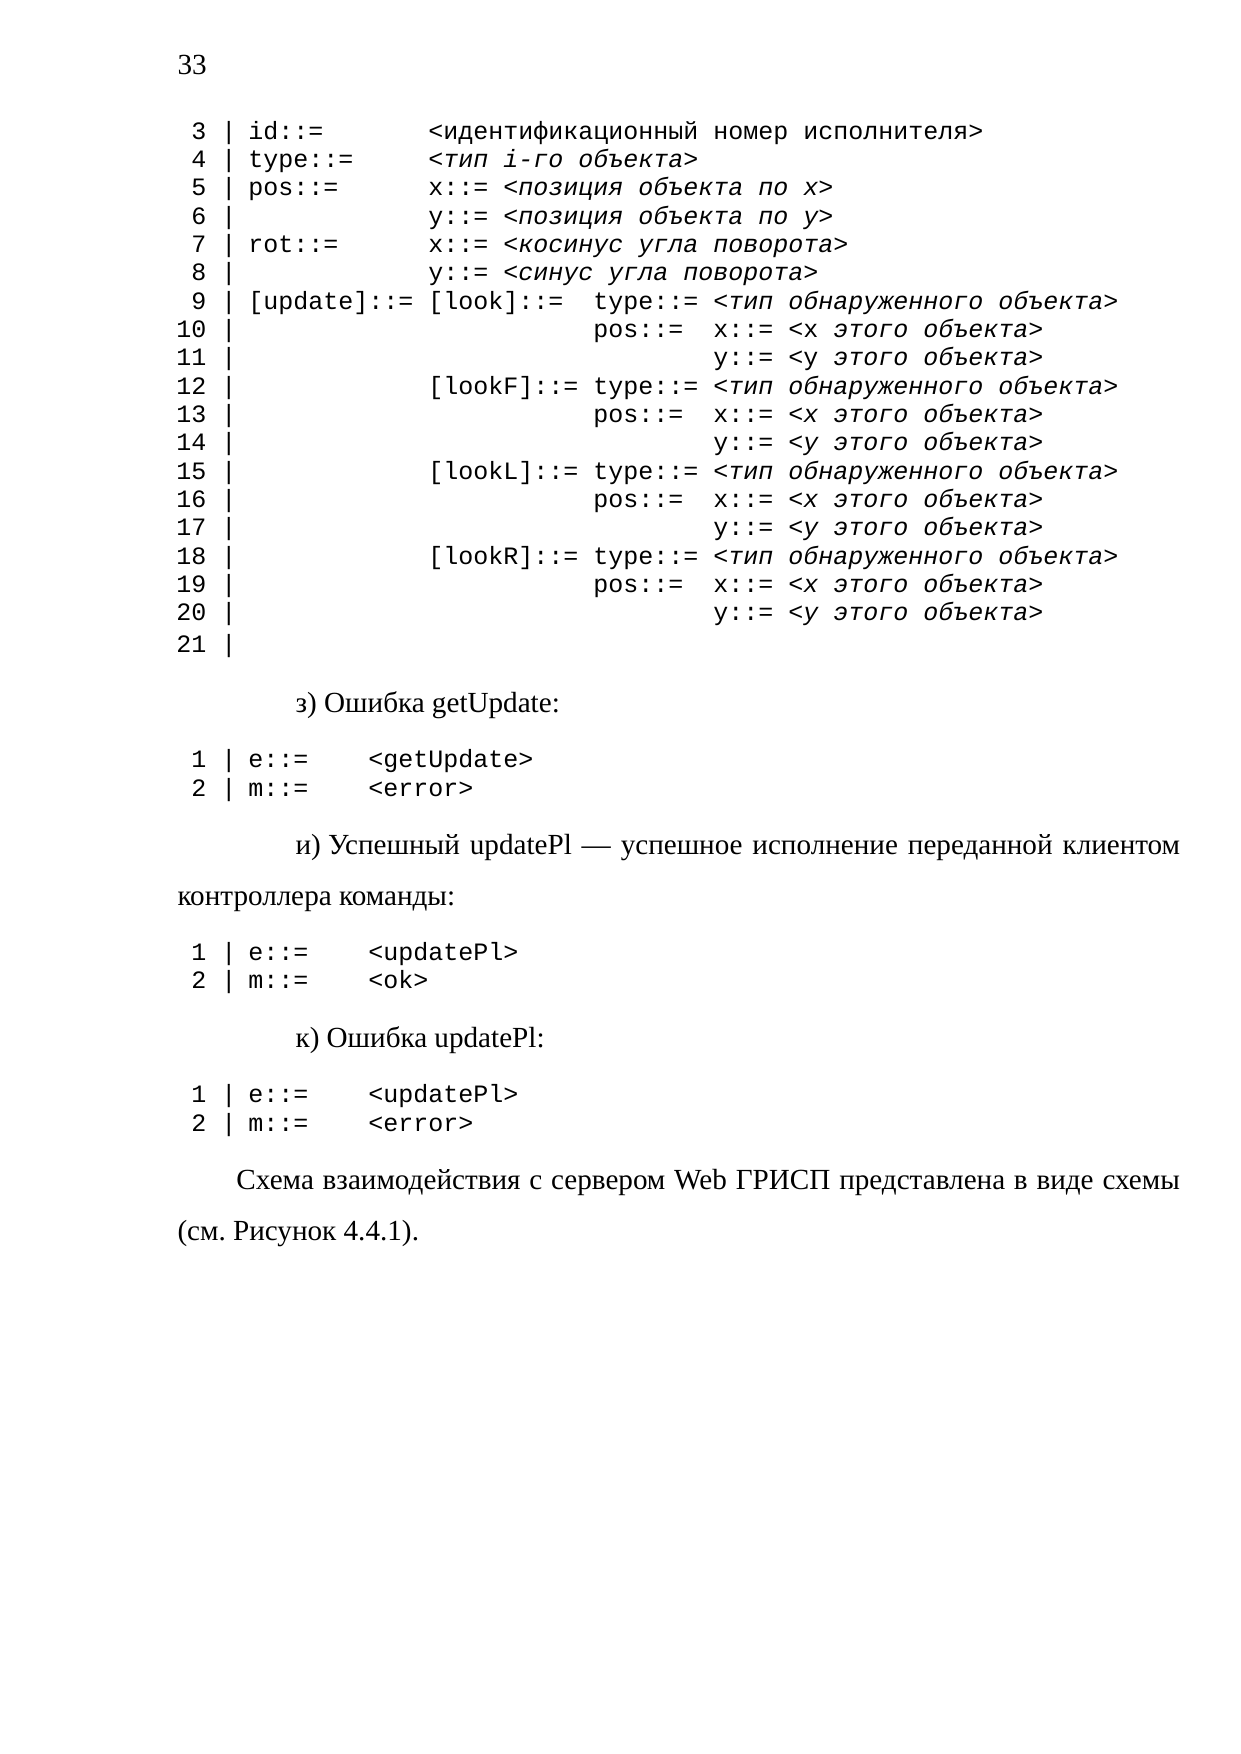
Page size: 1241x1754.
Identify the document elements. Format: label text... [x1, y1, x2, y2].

list [lookR]::= type::= <тип обнаруженного объекта> [236, 543, 1181, 572]
text Схема взаимодействия с сервером Web ГРИСП представлена в виде схемы (см. Рисунок 4.4.1). [177, 1162, 1181, 1246]
list id::= <идентификационный номер исполнителя> [236, 118, 1181, 147]
list pos::= x::= <позиция объекта по x> [236, 175, 1181, 203]
list e::= <getUpdate> [236, 747, 1181, 775]
list y::= <y этого объекта> [236, 600, 1181, 628]
list pos::= x::= <x этого объекта> [236, 402, 1181, 430]
list type::= <тип i-го объекта> [236, 147, 1181, 175]
list e::= <updatePl> [236, 940, 1181, 968]
list y::= <y этого объекта> [236, 515, 1181, 543]
list rot::= x::= <косинус угла поворота> [236, 232, 1181, 260]
list Ошибка getUpdate: [177, 685, 1181, 718]
list y::= <синус угла поворота> [236, 260, 1181, 288]
list m::= <error> [236, 775, 1181, 804]
list y::= <y этого объекта> [236, 345, 1181, 373]
list e::= <updatePl> [236, 1082, 1181, 1110]
list Ошибка updatePl: [177, 1020, 1181, 1053]
list y::= <позиция объекта по y> [236, 203, 1181, 232]
list [update]::= [look]::= type::= <тип обнаруженного объекта> [236, 288, 1181, 317]
list Успешный updatePl — успешное исполнение переданной клиентом контроллера команды: [177, 827, 1181, 911]
list m::= <error> [236, 1110, 1181, 1139]
list pos::= x::= <x этого объекта> [236, 572, 1181, 600]
list [lookL]::= type::= <тип обнаруженного объекта> [236, 458, 1181, 487]
list y::= <y этого объекта> [236, 430, 1181, 458]
list pos::= x::= <x этого объекта> [236, 317, 1181, 345]
list m::= <ok> [236, 968, 1181, 996]
list pos::= x::= <x этого объекта> [236, 487, 1181, 515]
list [lookF]::= type::= <тип обнаруженного объекта> [236, 373, 1181, 402]
